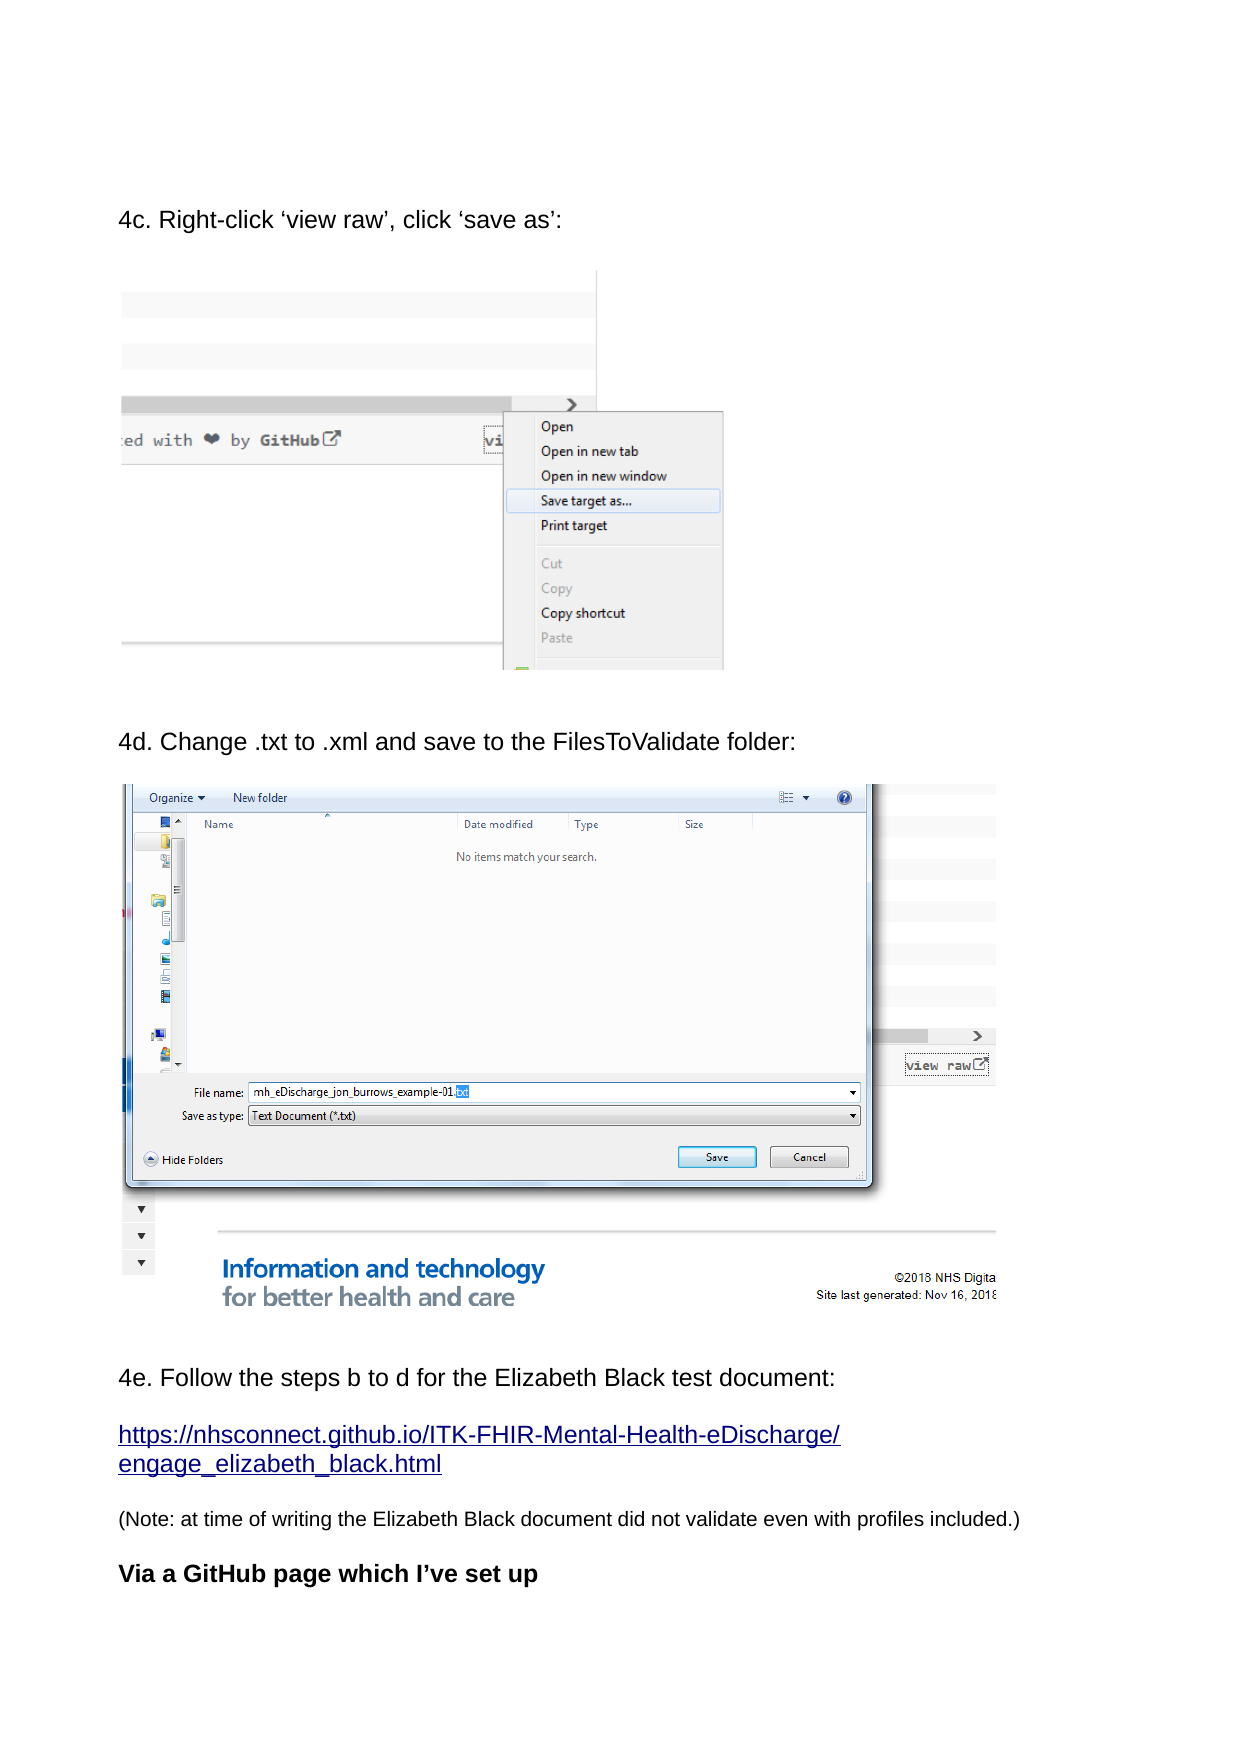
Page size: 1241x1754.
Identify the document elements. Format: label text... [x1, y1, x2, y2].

text 4d. Change .txt to .xml and save to the FilesToValidate folder: [118, 727, 1122, 756]
text https://nhsconnect.github.io/ITK-FHIR-Mental-Health-eDischarge/engage_elizabeth_black.html [118, 1420, 1122, 1478]
text Via a GitHub page which I’ve set up [118, 1559, 1122, 1588]
text (Note: at time of writing the Elizabeth Black document did not validate even with profiles included.) [118, 1507, 1122, 1531]
text 4e. Follow the steps b to d for the Elizabeth Black test document: [118, 1363, 1122, 1392]
text 4c. Right-click ‘view raw’, click ‘save as’: [118, 205, 1122, 234]
picture [122, 784, 997, 1306]
